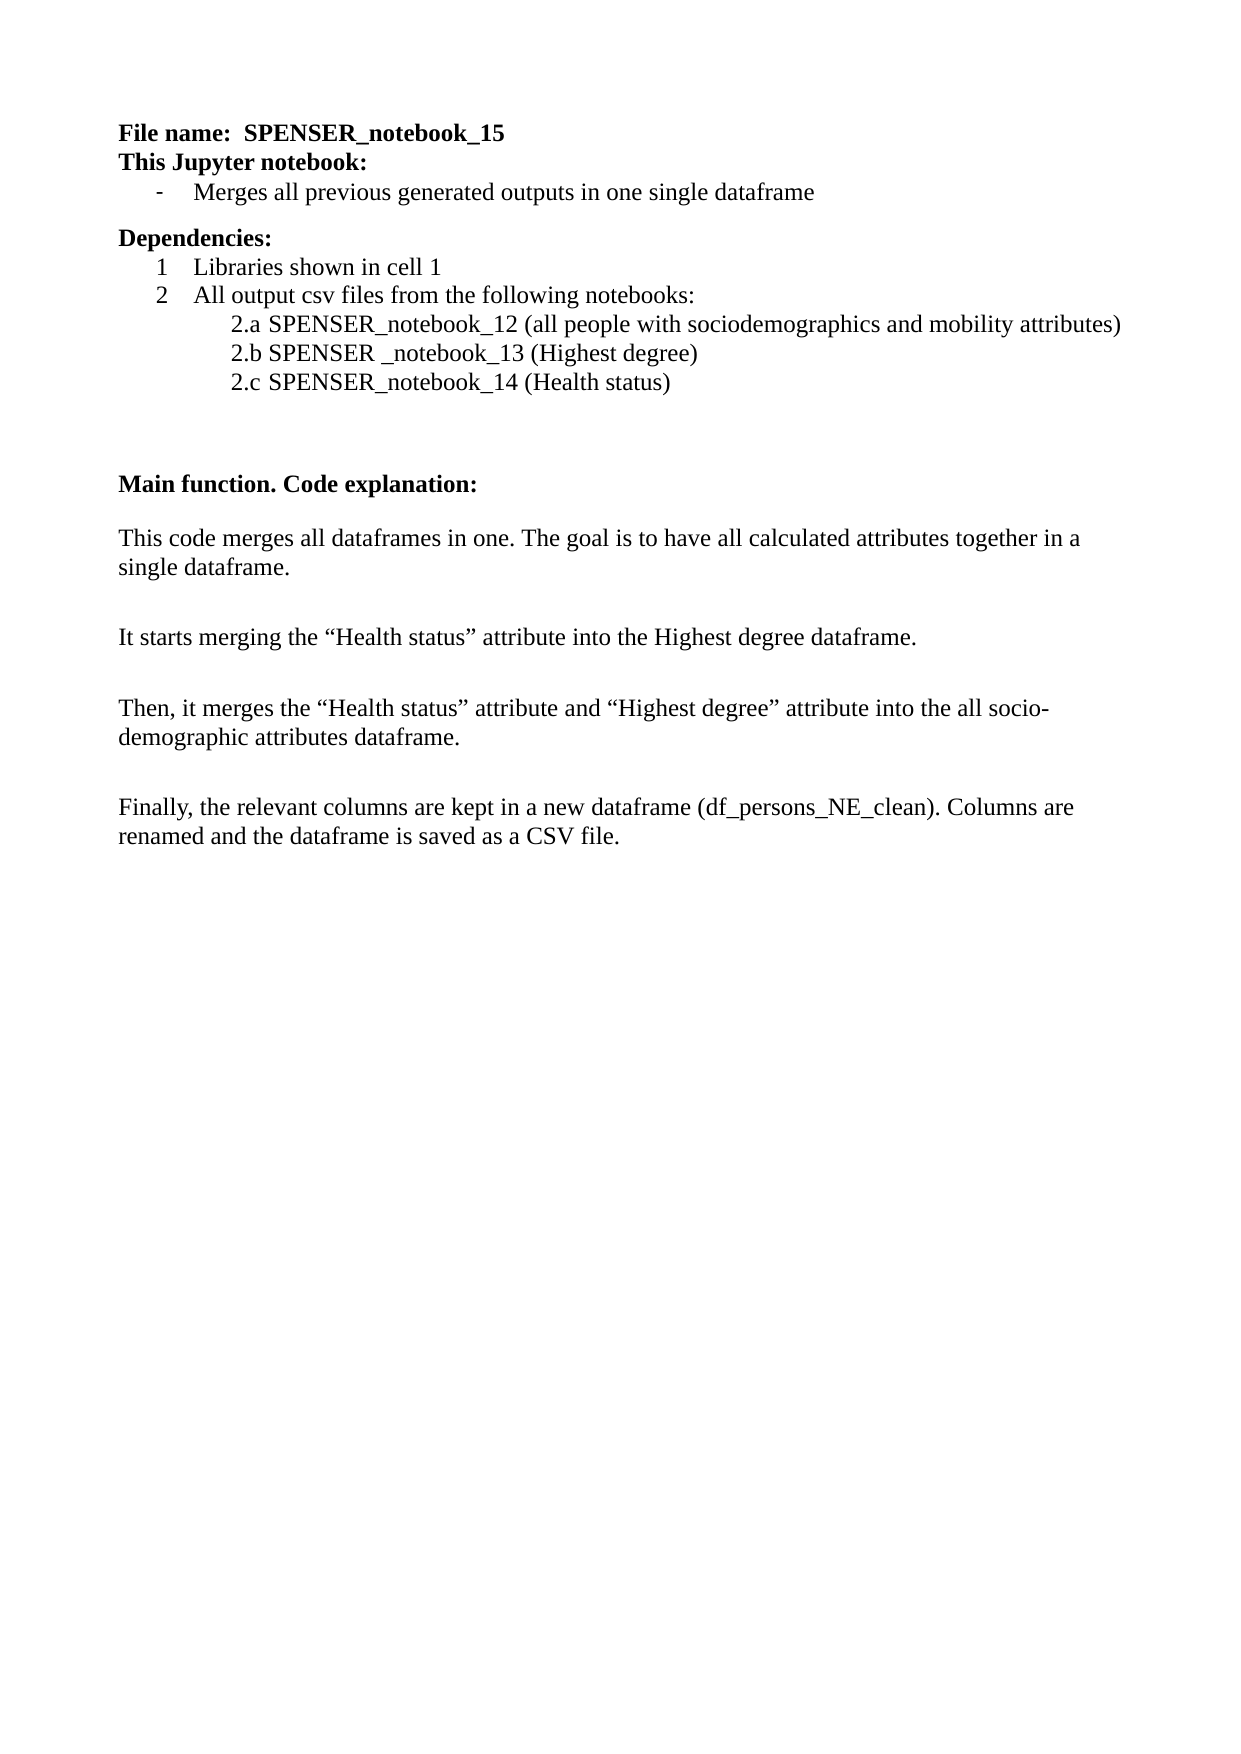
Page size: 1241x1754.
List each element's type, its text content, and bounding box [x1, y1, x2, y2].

list SPENSER_notebook_12 (all people with sociodemographics and mobility attributes) [231, 309, 1122, 338]
list SPENSER _notebook_13 (Highest degree) [231, 338, 1122, 367]
text File name: SPENSER_notebook_15 [118, 118, 1122, 147]
text This Jupyter notebook: [118, 147, 1122, 176]
text Finally, the relevant columns are kept in a new dataframe (df_persons_NE_clean). Columns are renamed and the dataframe is saved as a CSV file. [118, 792, 1122, 849]
list Merges all previous generated outputs in one single dataframe [156, 176, 1122, 206]
text Dependencies: [118, 223, 1122, 252]
text Then, it merges the “Health status” attribute and “Highest degree” attribute into the all socio-demographic attributes dataframe. [118, 693, 1122, 750]
text It starts merging the “Health status” attribute into the Highest degree dataframe. [118, 622, 1122, 651]
list Libraries shown in cell 1 [156, 252, 1122, 280]
list SPENSER_notebook_14 (Health status) [231, 367, 1122, 395]
text This code merges all dataframes in one. The goal is to have all calculated attributes together in a single dataframe. [118, 523, 1122, 581]
text Main function. Code explanation: [118, 469, 1122, 498]
list All output csv files from the following notebooks: [156, 280, 1122, 309]
